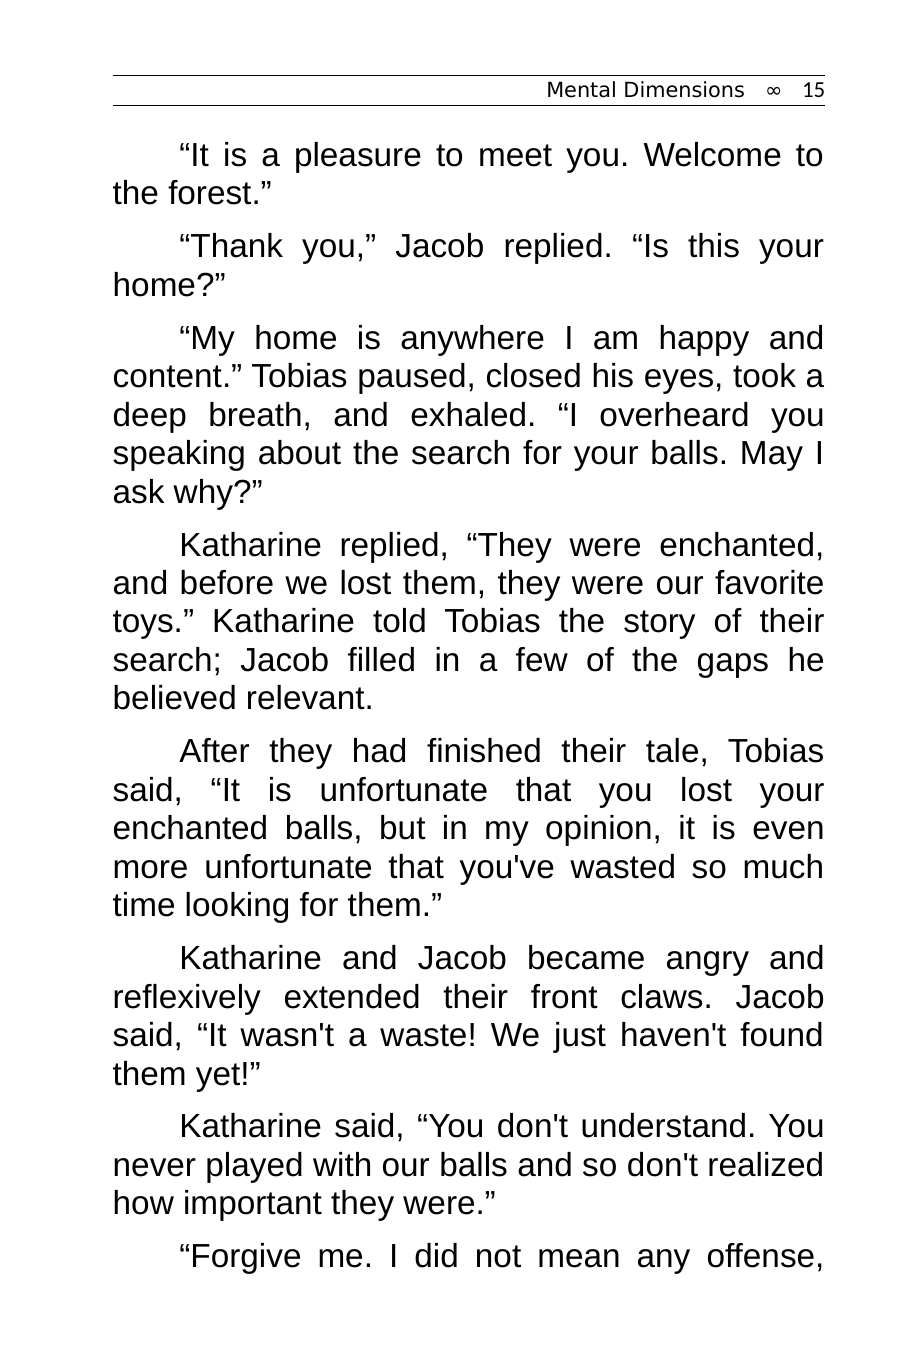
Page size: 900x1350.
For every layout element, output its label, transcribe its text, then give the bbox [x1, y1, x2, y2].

text Katharine replied, “They were enchanted, and before we lost them, they were our favorite toys.” Katharine told Tobias the story of their search; Jacob filled in a few of the gaps he believed relevant. [112, 525, 825, 717]
text “It is a pleasure to meet you. Welcome to the forest.” [112, 135, 825, 212]
text “Forgive me. I did not mean any offense, [112, 1236, 825, 1275]
text “My home is anywhere I am happy and content.” Tobias paused, closed his eyes, took a deep breath, and exhaled. “I overheard you speaking about the search for your balls. May I ask why?” [112, 318, 825, 510]
text Katharine and Jacob became angry and reflexively extended their front claws. Jacob said, “It wasn't a waste! We just haven't found them yet!” [112, 938, 825, 1092]
text Katharine said, “You don't understand. You never played with our balls and so don't realized how important they were.” [112, 1107, 825, 1222]
text “Thank you,” Jacob replied. “Is this your home?” [112, 226, 825, 303]
text After they had finished their tale, Tobias said, “It is unfortunate that you lost your enchanted balls, but in my opinion, it is even more unfortunate that you've wasted so much time looking for them.” [112, 731, 825, 924]
